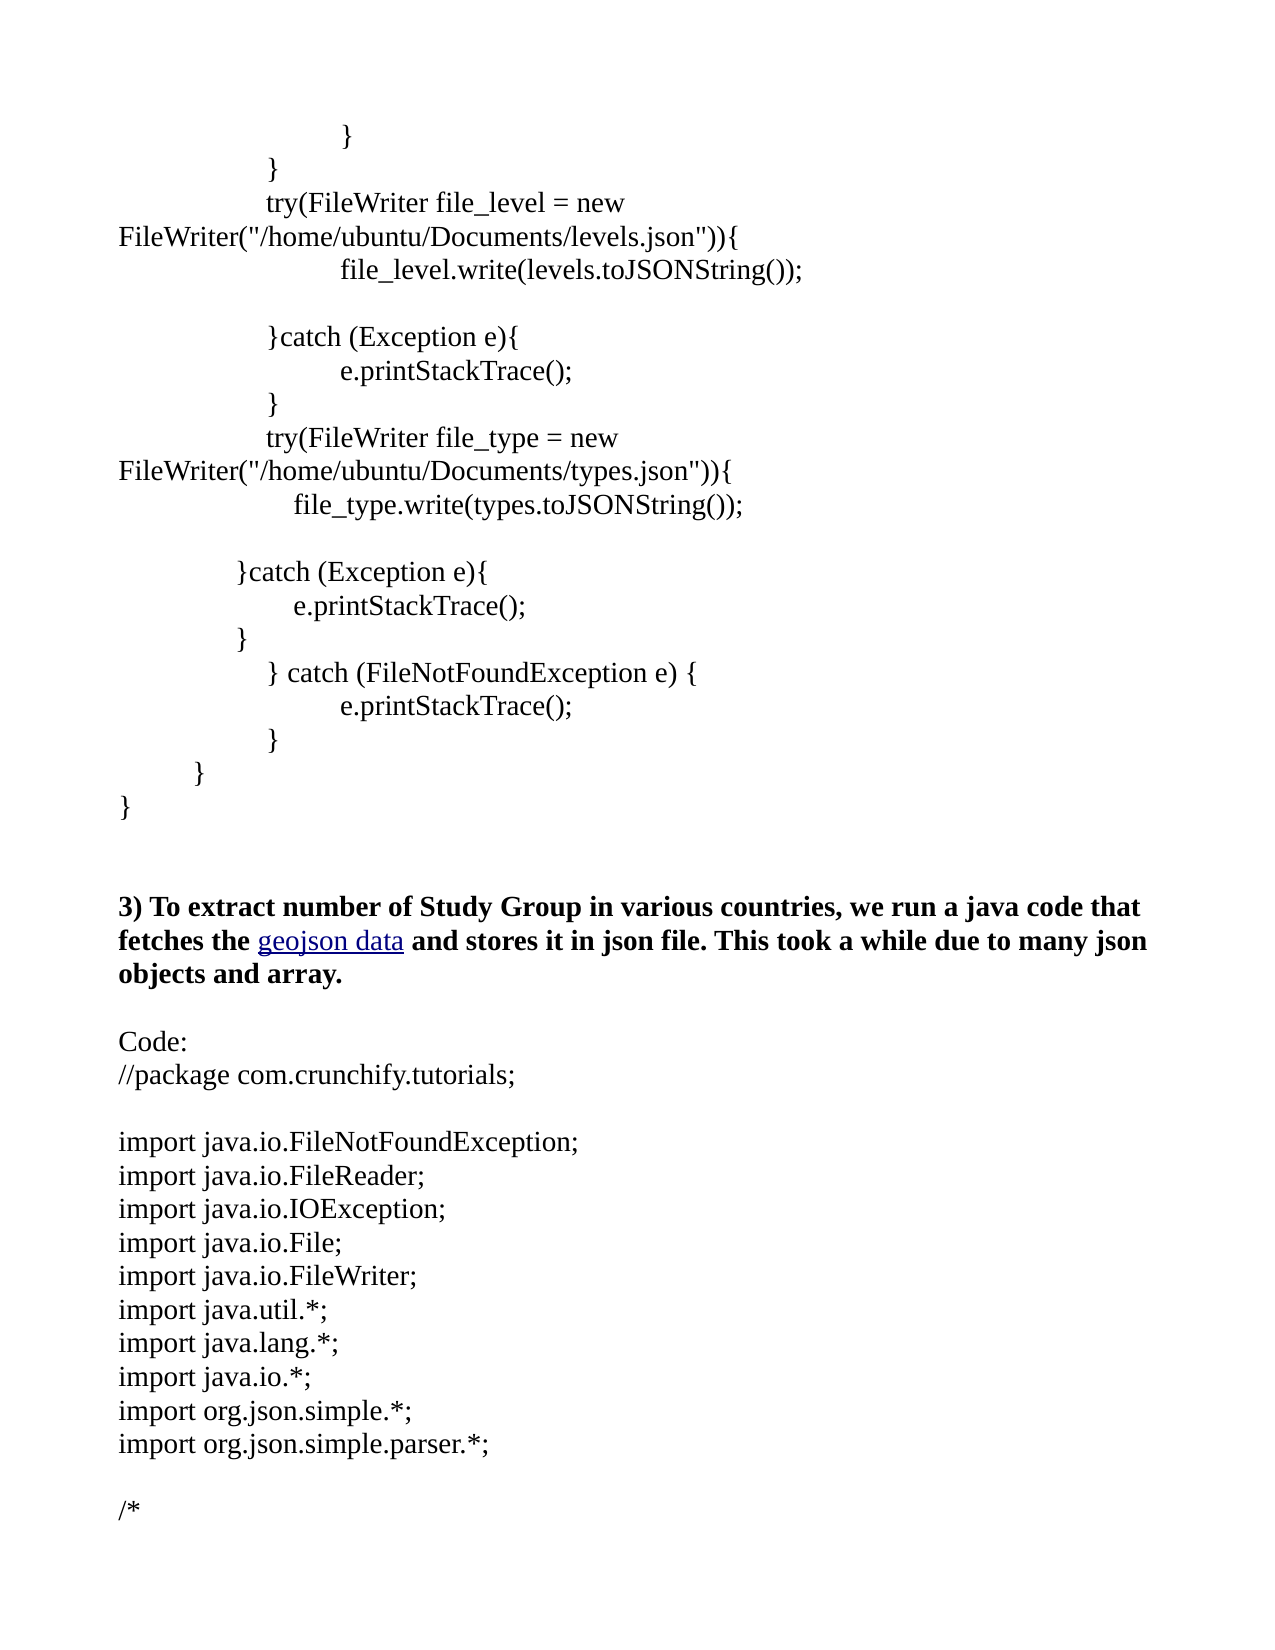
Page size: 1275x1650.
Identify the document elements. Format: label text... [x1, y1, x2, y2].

text file_level.write(levels.toJSONString()); [118, 252, 1157, 286]
text import java.io.FileWriter; [118, 1258, 1157, 1292]
text e.printStackTrace(); [118, 688, 1157, 722]
text try(FileWriter file_level = new FileWriter("/home/ubuntu/Documents/levels.json")){ [118, 185, 1157, 252]
text /* [118, 1493, 1157, 1527]
text } [118, 755, 1157, 789]
text import org.json.simple.*; [118, 1393, 1157, 1426]
text import java.io.*; [118, 1359, 1157, 1393]
text Code: [118, 1024, 1157, 1057]
text } [118, 386, 1157, 420]
text import org.json.simple.parser.*; [118, 1426, 1157, 1460]
text } [118, 789, 1157, 822]
text import java.io.FileNotFoundException; [118, 1124, 1157, 1158]
text e.printStackTrace(); [118, 588, 1157, 621]
text import java.io.FileReader; [118, 1158, 1157, 1191]
text //package com.crunchify.tutorials; [118, 1057, 1157, 1091]
text import java.util.*; [118, 1292, 1157, 1326]
text } [118, 152, 1157, 185]
text 3) To extract number of Study Group in various countries, we run a java code that fetches the geojson data and stores it in json file. This took a while due to many json objects and array. [118, 889, 1157, 990]
text }catch (Exception e){ [118, 554, 1157, 588]
text }catch (Exception e){ [118, 319, 1157, 353]
text try(FileWriter file_type = new FileWriter("/home/ubuntu/Documents/types.json")){ [118, 420, 1157, 487]
text import java.lang.*; [118, 1326, 1157, 1359]
text } [118, 118, 1157, 152]
text import java.io.IOException; [118, 1191, 1157, 1225]
text } [118, 722, 1157, 755]
text } [118, 621, 1157, 655]
text } catch (FileNotFoundException e) { [118, 655, 1157, 688]
text file_type.write(types.toJSONString()); [118, 487, 1157, 521]
text e.printStackTrace(); [118, 353, 1157, 386]
text import java.io.File; [118, 1225, 1157, 1258]
